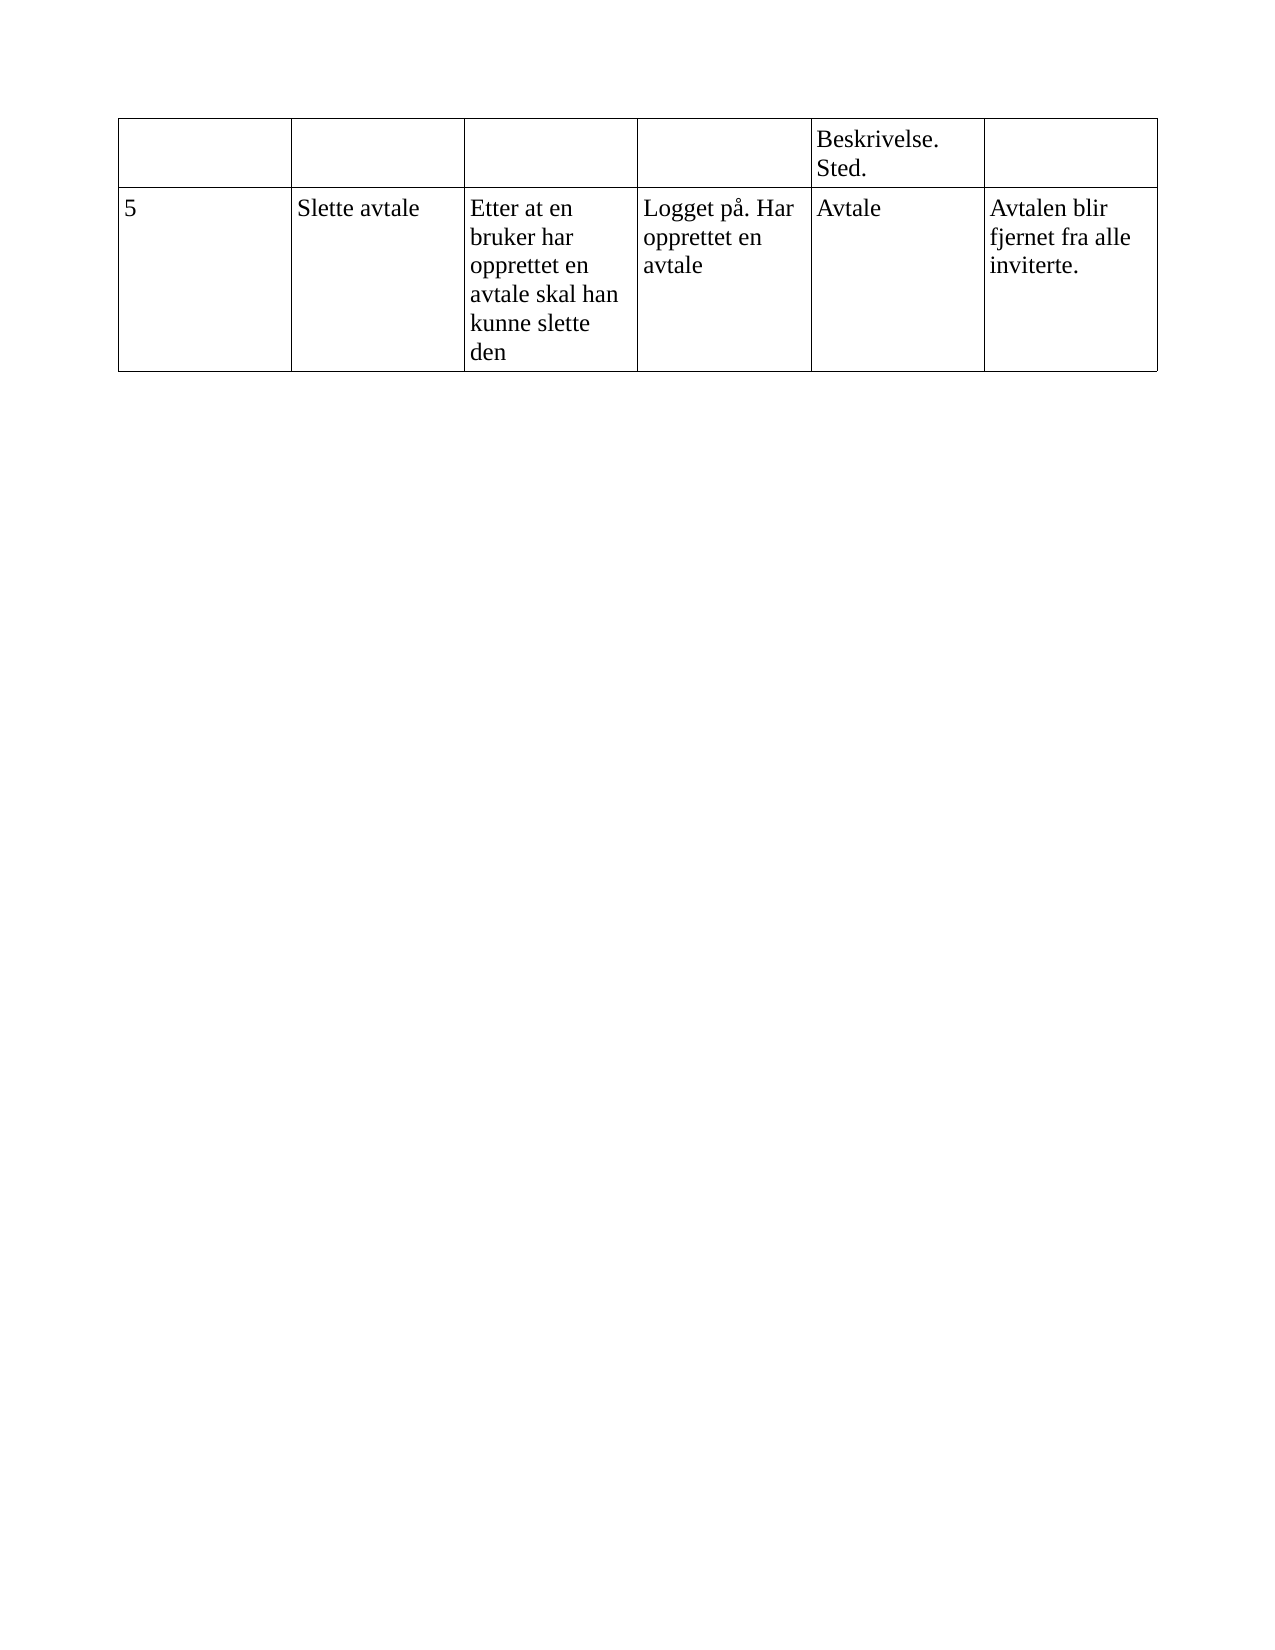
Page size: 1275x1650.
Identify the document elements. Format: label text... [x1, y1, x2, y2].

table_cell Etter at en bruker har opprettet en avtale skal han kunne slette den [465, 188, 637, 371]
table_cell [465, 119, 637, 187]
table_cell Beskrivelse. Sted. [812, 119, 984, 187]
table_cell [292, 119, 464, 187]
table_cell Slette avtale [292, 188, 464, 371]
table_cell 5 [119, 188, 291, 371]
table_cell [119, 119, 291, 187]
table_cell Logget på. Har opprettet en avtale [638, 188, 811, 371]
table_cell Avtalen blir fjernet fra alle inviterte. [985, 188, 1157, 371]
table_cell [985, 119, 1157, 187]
table_cell Avtale [812, 188, 984, 371]
table_cell [638, 119, 811, 187]
